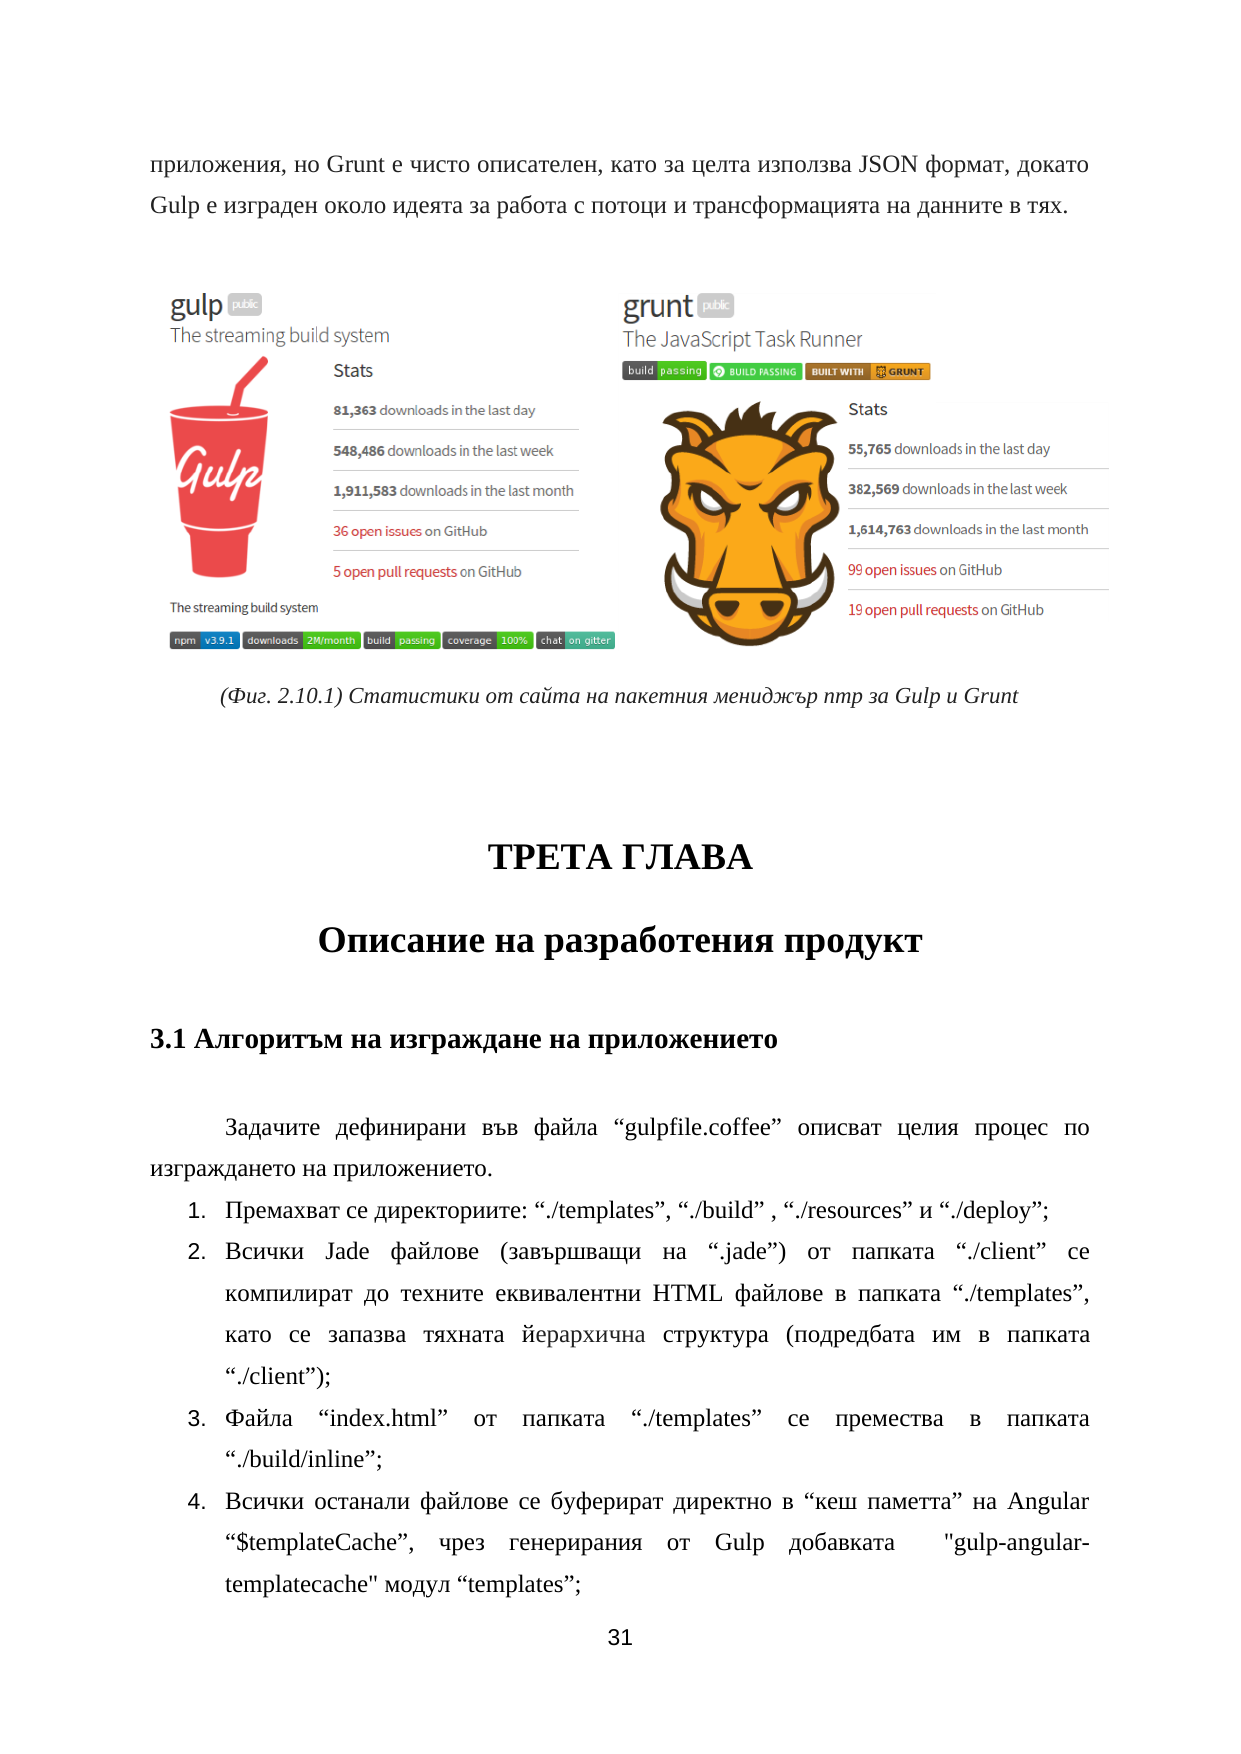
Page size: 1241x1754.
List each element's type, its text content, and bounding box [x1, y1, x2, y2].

text Описание на разработения продукт [150, 919, 1091, 961]
text приложения, но Grunt е чисто описателен, като за целта използва JSON формат, докато Gulp е изграден около идеята за работа с потоци и трансформацията на данните в тях. [150, 150, 1091, 219]
list Премахват се директориите: “./templates”, “./build” , “./resources” и “./deploy”; [187, 1196, 1091, 1224]
list Всички Jade файлове (завършващи на “.jade”) от папката “./client” се компилират до техните еквивалентни HTML файлове в папката “./templates”, като се запазва тяхната йерархична структура (подредбата им в папката “./client”); [187, 1237, 1091, 1390]
list Всички останали файлове се буферират директно в “кеш паметта” на Angular “$templateCache”, чрез генерирания от Gulp добавката "gulp-angular-templatecache" модул “templates”; [187, 1487, 1091, 1598]
list Файла “index.html” от папката “./templates” се премества в папката “./build/inline”; [187, 1404, 1091, 1473]
text 3.1 Алгоритъм на изграждане на приложението [150, 1023, 1091, 1055]
text ТРЕТА ГЛАВА [150, 836, 1091, 877]
text Задачите дефинирани във файла “gulpfile.coffee” описват целия процес по изграждането на приложението. [150, 1113, 1091, 1182]
text (Фиг. 2.10.1) Статистики от сайта на пакетния мениджър nmp за Gulp и Grunt [150, 683, 1091, 709]
picture [168, 293, 1109, 652]
